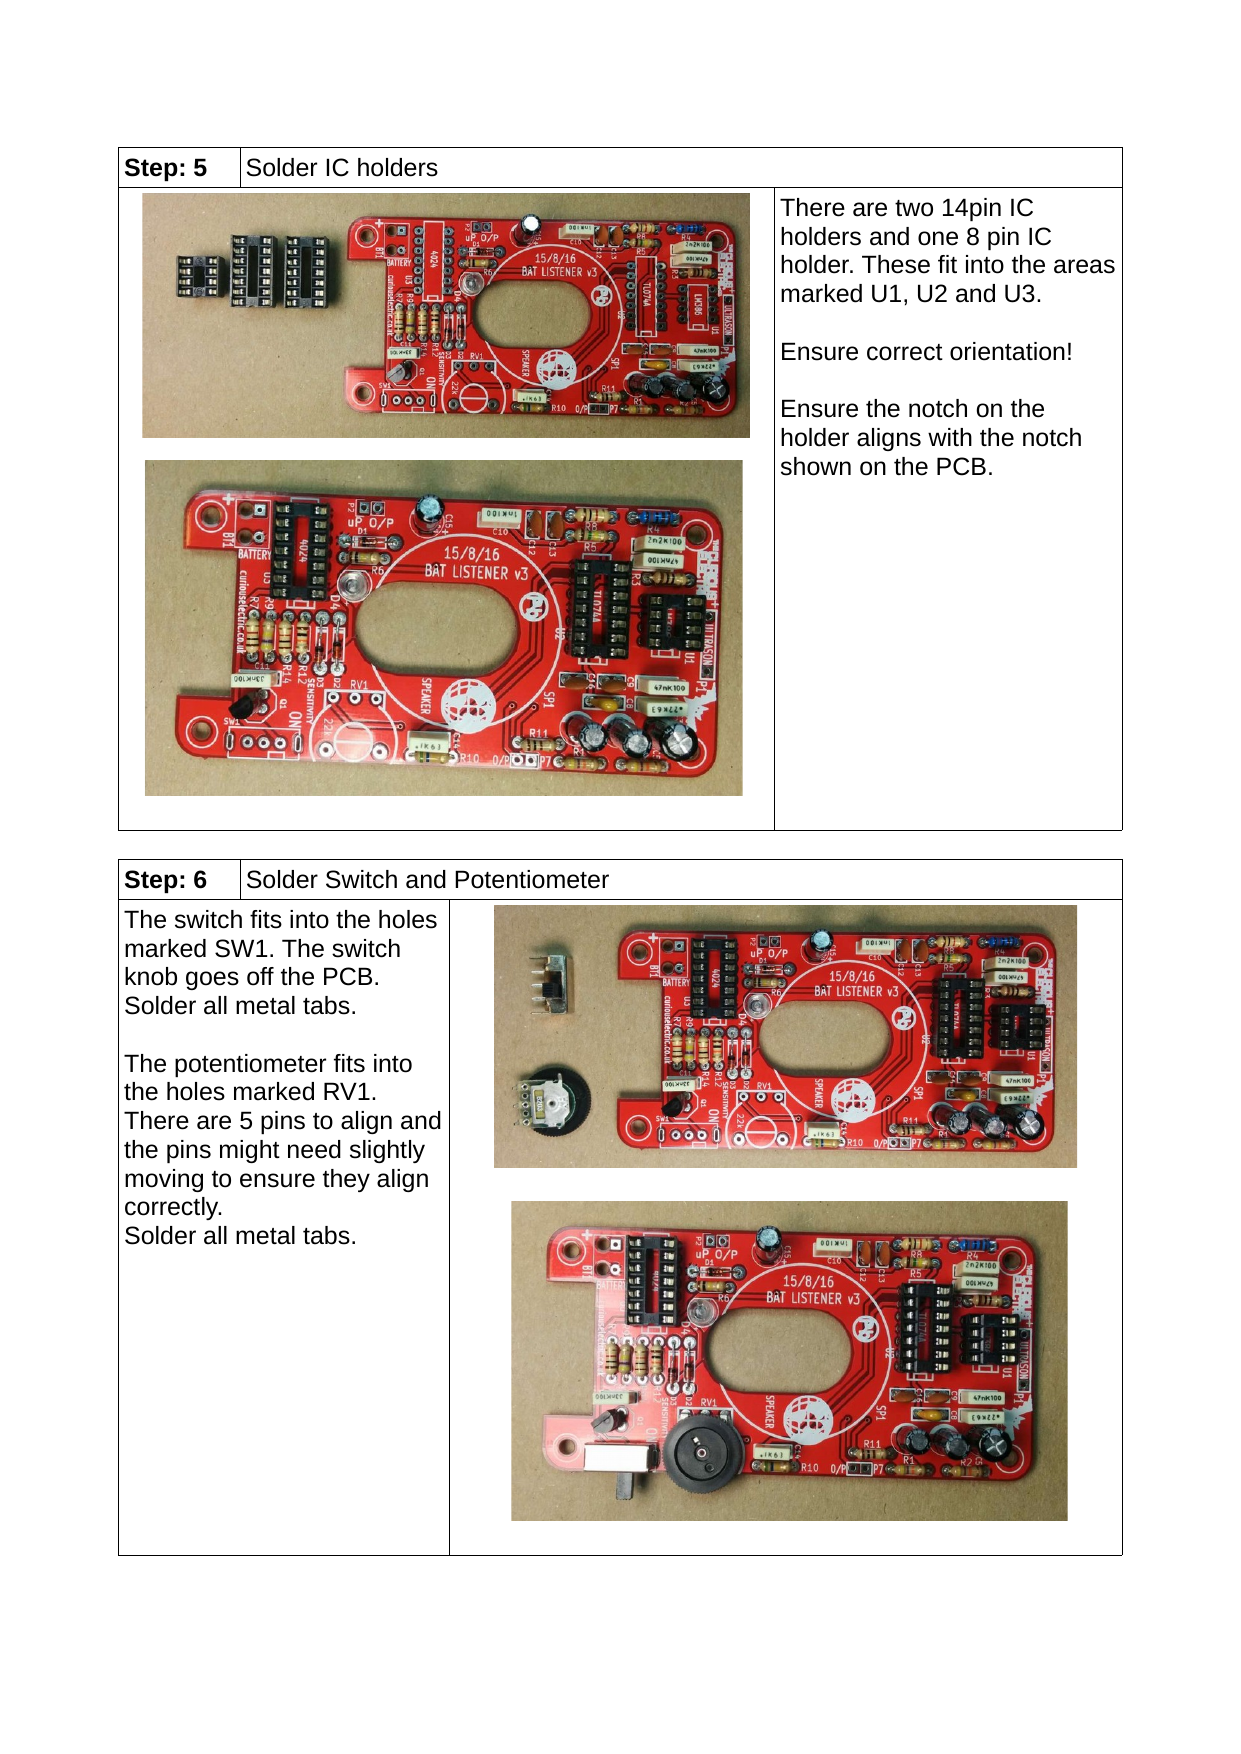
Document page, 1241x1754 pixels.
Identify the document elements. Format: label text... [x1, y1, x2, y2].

table_header Step: 5 [119, 148, 240, 187]
table_cell There are two 14pin IC holders and one 8 pin IC holder. These fit into the areas marked U1, U2 and U3. Ensure correct orientation! Ensure the notch on the holder aligns with the notch shown on the PCB. [775, 188, 1122, 830]
picture [511, 1201, 1068, 1521]
table_cell The switch fits into the holes marked SW1. The switch knob goes off the PCB. Solder all metal tabs. The potentiometer fits into the holes marked RV1. There are 5 pins to align and the pins might need slightly moving to ensure they align correctly. Solder all metal tabs. [119, 900, 449, 1555]
picture [144, 460, 743, 796]
table_cell [450, 1168, 1122, 1555]
table_header Step: 6 [119, 860, 240, 899]
table_cell [450, 900, 1122, 1167]
table_header Solder IC holders [241, 148, 1122, 187]
picture [142, 193, 750, 438]
picture [494, 905, 1078, 1168]
table_cell [119, 188, 774, 830]
table_header Solder Switch and Potentiometer [241, 860, 1122, 899]
